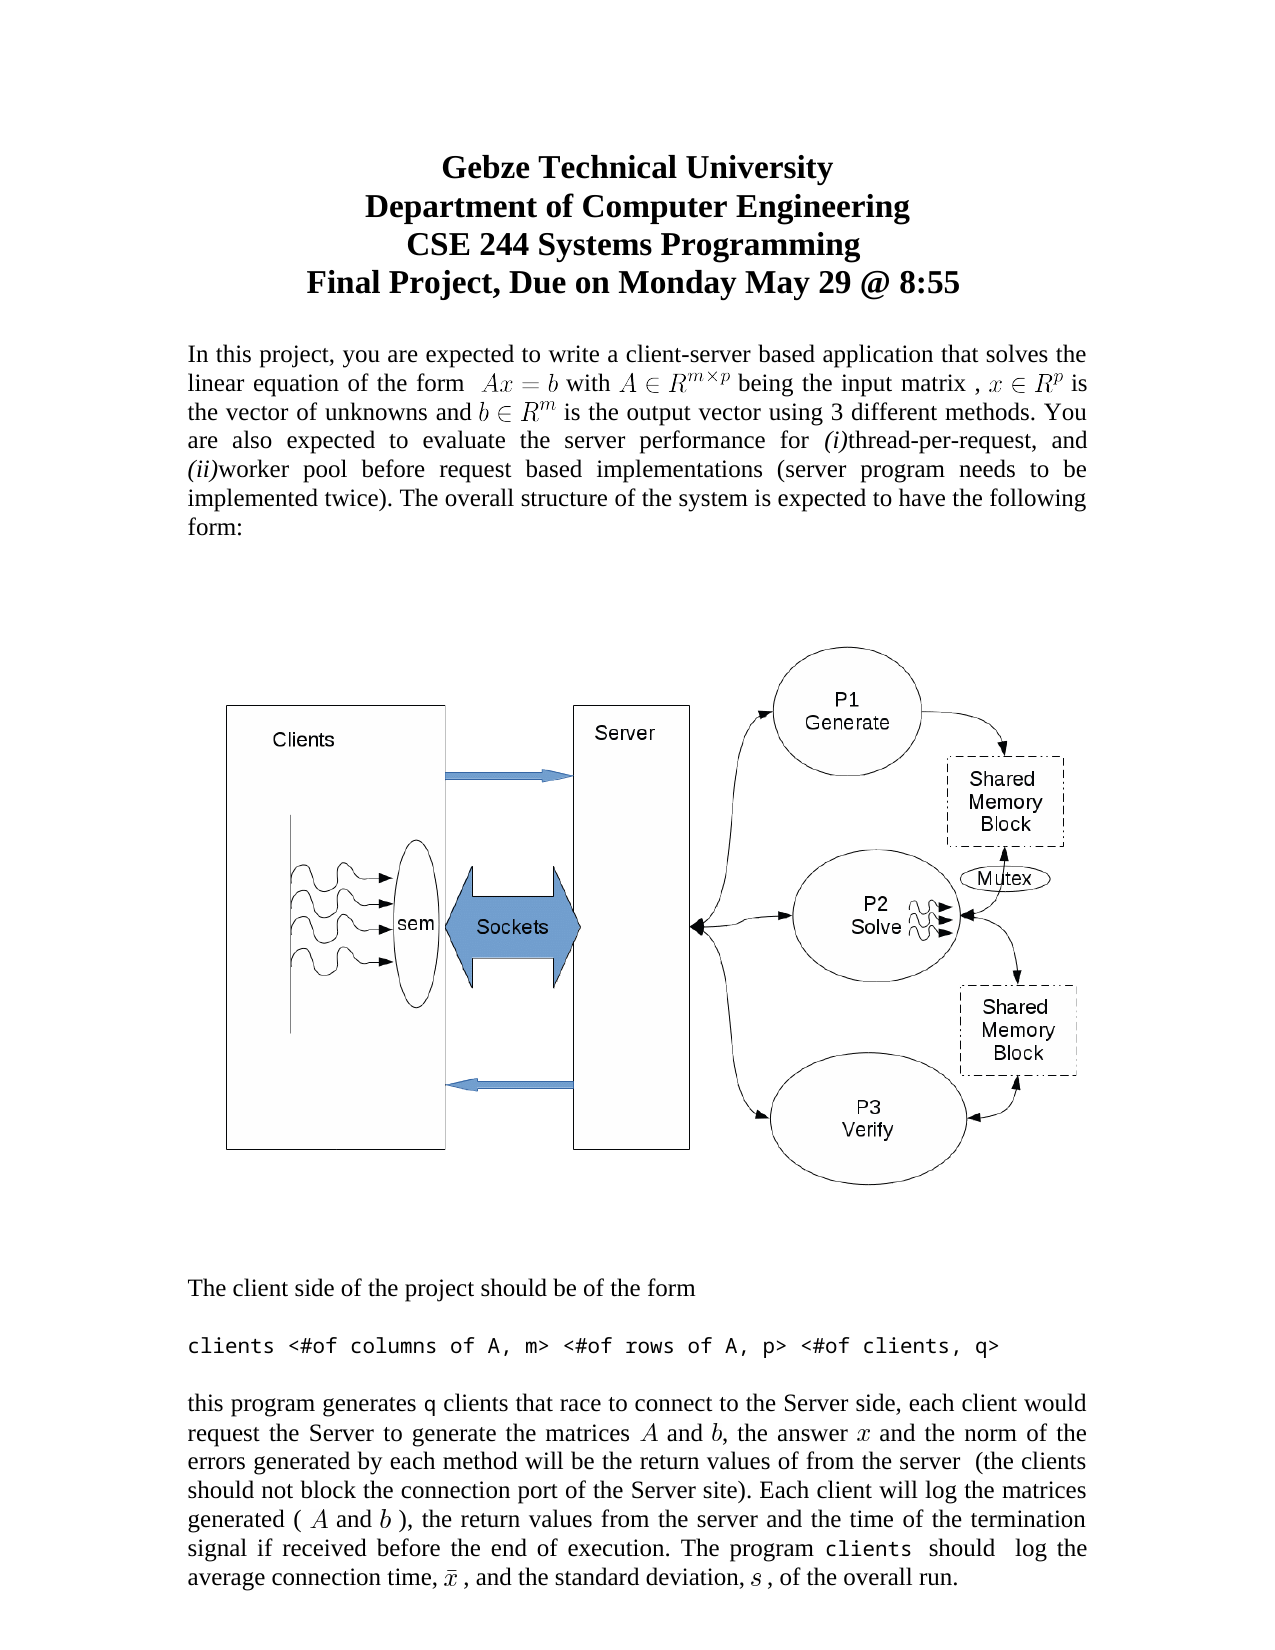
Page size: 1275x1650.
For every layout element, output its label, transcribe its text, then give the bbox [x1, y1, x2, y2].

text clients <#of columns of A, m> <#of rows of A, p> <#of clients, q> [187, 1331, 1087, 1359]
picture [479, 401, 556, 422]
picture [444, 1570, 457, 1586]
text Gebze Technical University [187, 148, 1087, 186]
text CSE 244 Systems Programming [187, 224, 1087, 263]
picture [187, 569, 1088, 1245]
picture [380, 1509, 391, 1528]
text The client side of the project should be of the form [187, 1273, 1087, 1302]
text this program generates q clients that race to connect to the Server side, each client would request the Server to generate the matrices and , the answer and the norm of the errors generated by each method will be the return values of from the server (the clients should not block the connection port of the Server site). Each client will log the matrices generated ( and ), the return values from the server and the time of the termination signal if received before the end of execution. The program clients should log the average connection time, , and the standard deviation, , of the overall run. [187, 1388, 1087, 1591]
picture [989, 373, 1063, 393]
picture [857, 1429, 870, 1441]
picture [751, 1573, 761, 1586]
picture [619, 371, 730, 393]
picture [640, 1423, 658, 1441]
picture [712, 1423, 722, 1441]
text Final Project, Due on Monday May 29 @ 8:55 [187, 263, 1087, 301]
text In this project, you are expected to write a client-server based application that solves the linear equation of the form with being the input matrix , is the vector of unknowns and is the output vector using 3 different methods. You are also expected to evaluate the server performance for (i)thread-per-request, and (ii)worker pool before request based implementations (server program needs to be implemented twice). The overall structure of the system is expected to have the following form: [187, 339, 1087, 541]
picture [481, 373, 558, 392]
picture [310, 1509, 328, 1528]
text Department of Computer Engineering [187, 186, 1087, 224]
